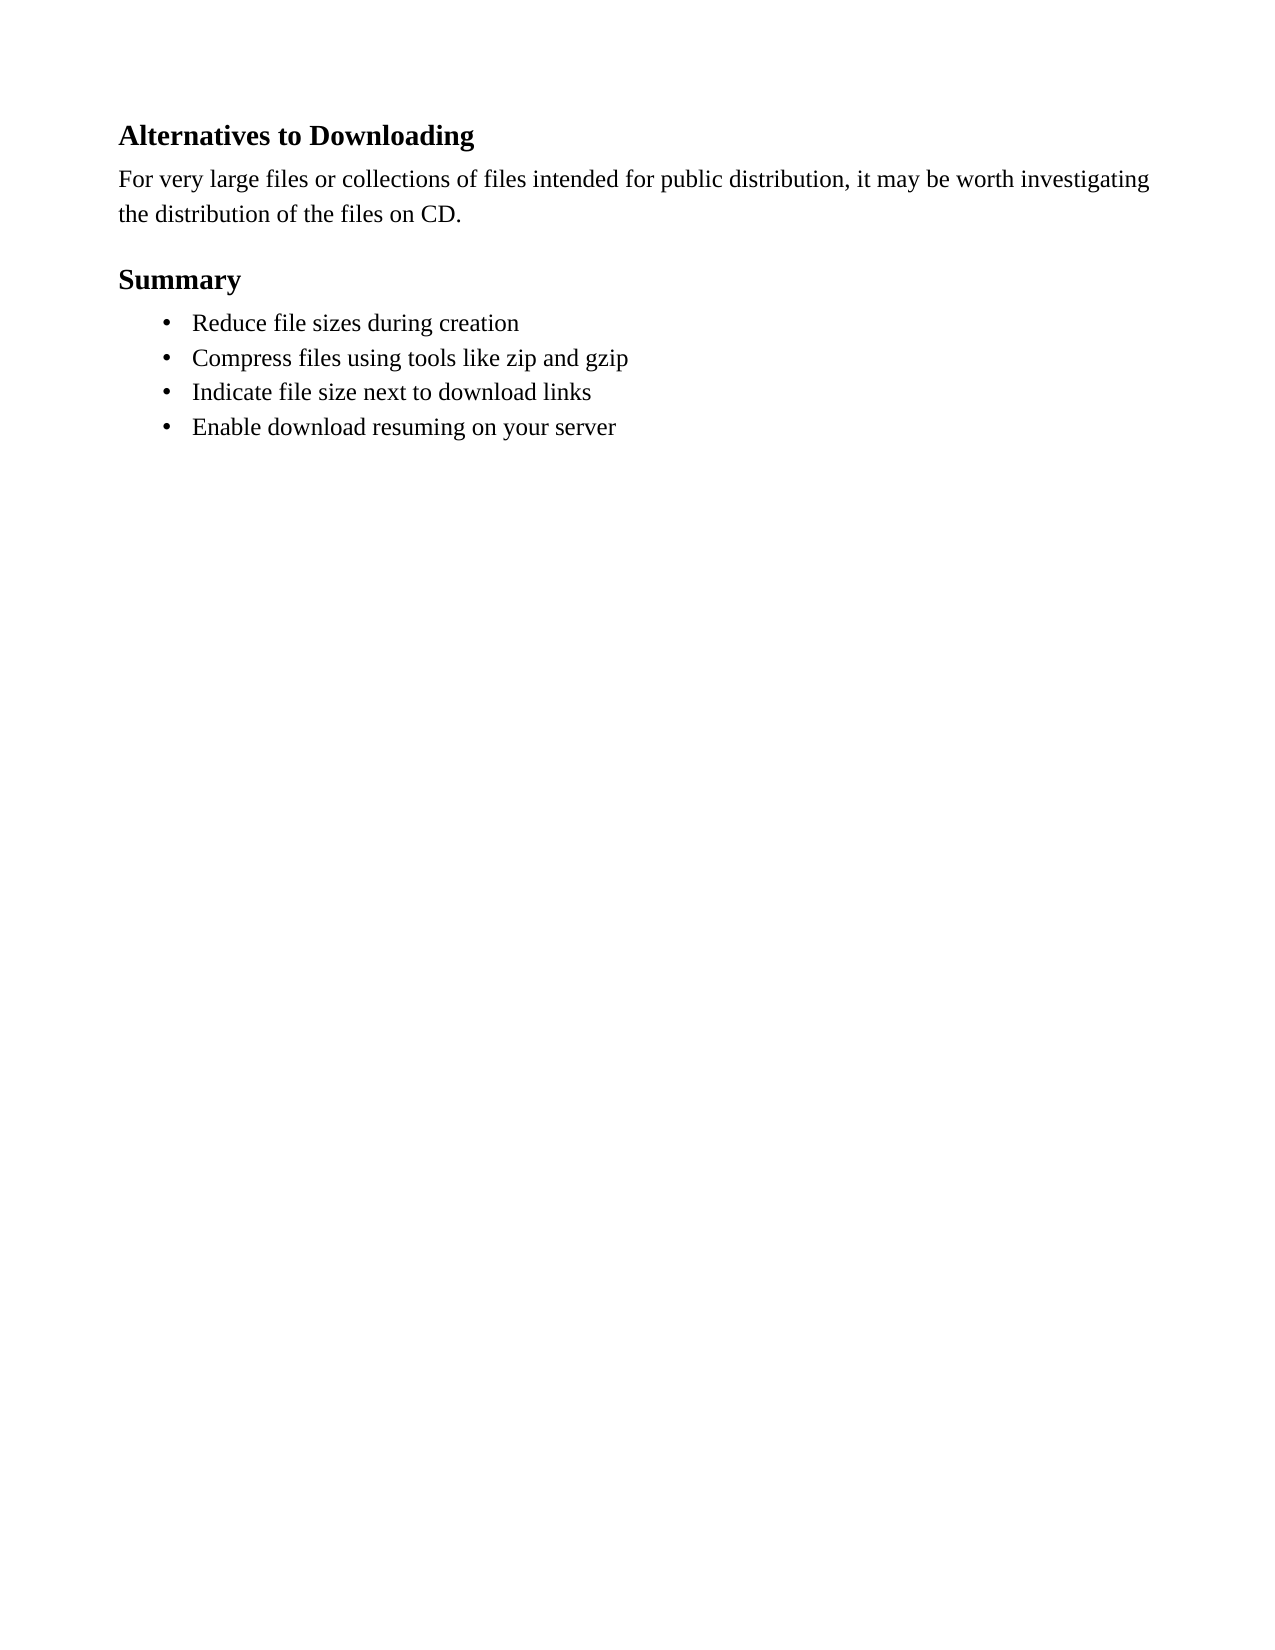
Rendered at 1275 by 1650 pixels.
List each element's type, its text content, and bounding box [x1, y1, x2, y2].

list Reduce file sizes during creation [162, 308, 1157, 337]
text For very large files or collections of files intended for public distribution, it may be worth investigating the distribution of the files on CD. [118, 164, 1157, 227]
list Compress files using tools like zip and gzip [162, 343, 1157, 372]
subtitle Alternatives to Downloading [118, 118, 1157, 152]
list Enable download resuming on your server [162, 412, 1157, 441]
subtitle Summary [118, 262, 1157, 296]
list Indicate file size next to download links [162, 377, 1157, 406]
